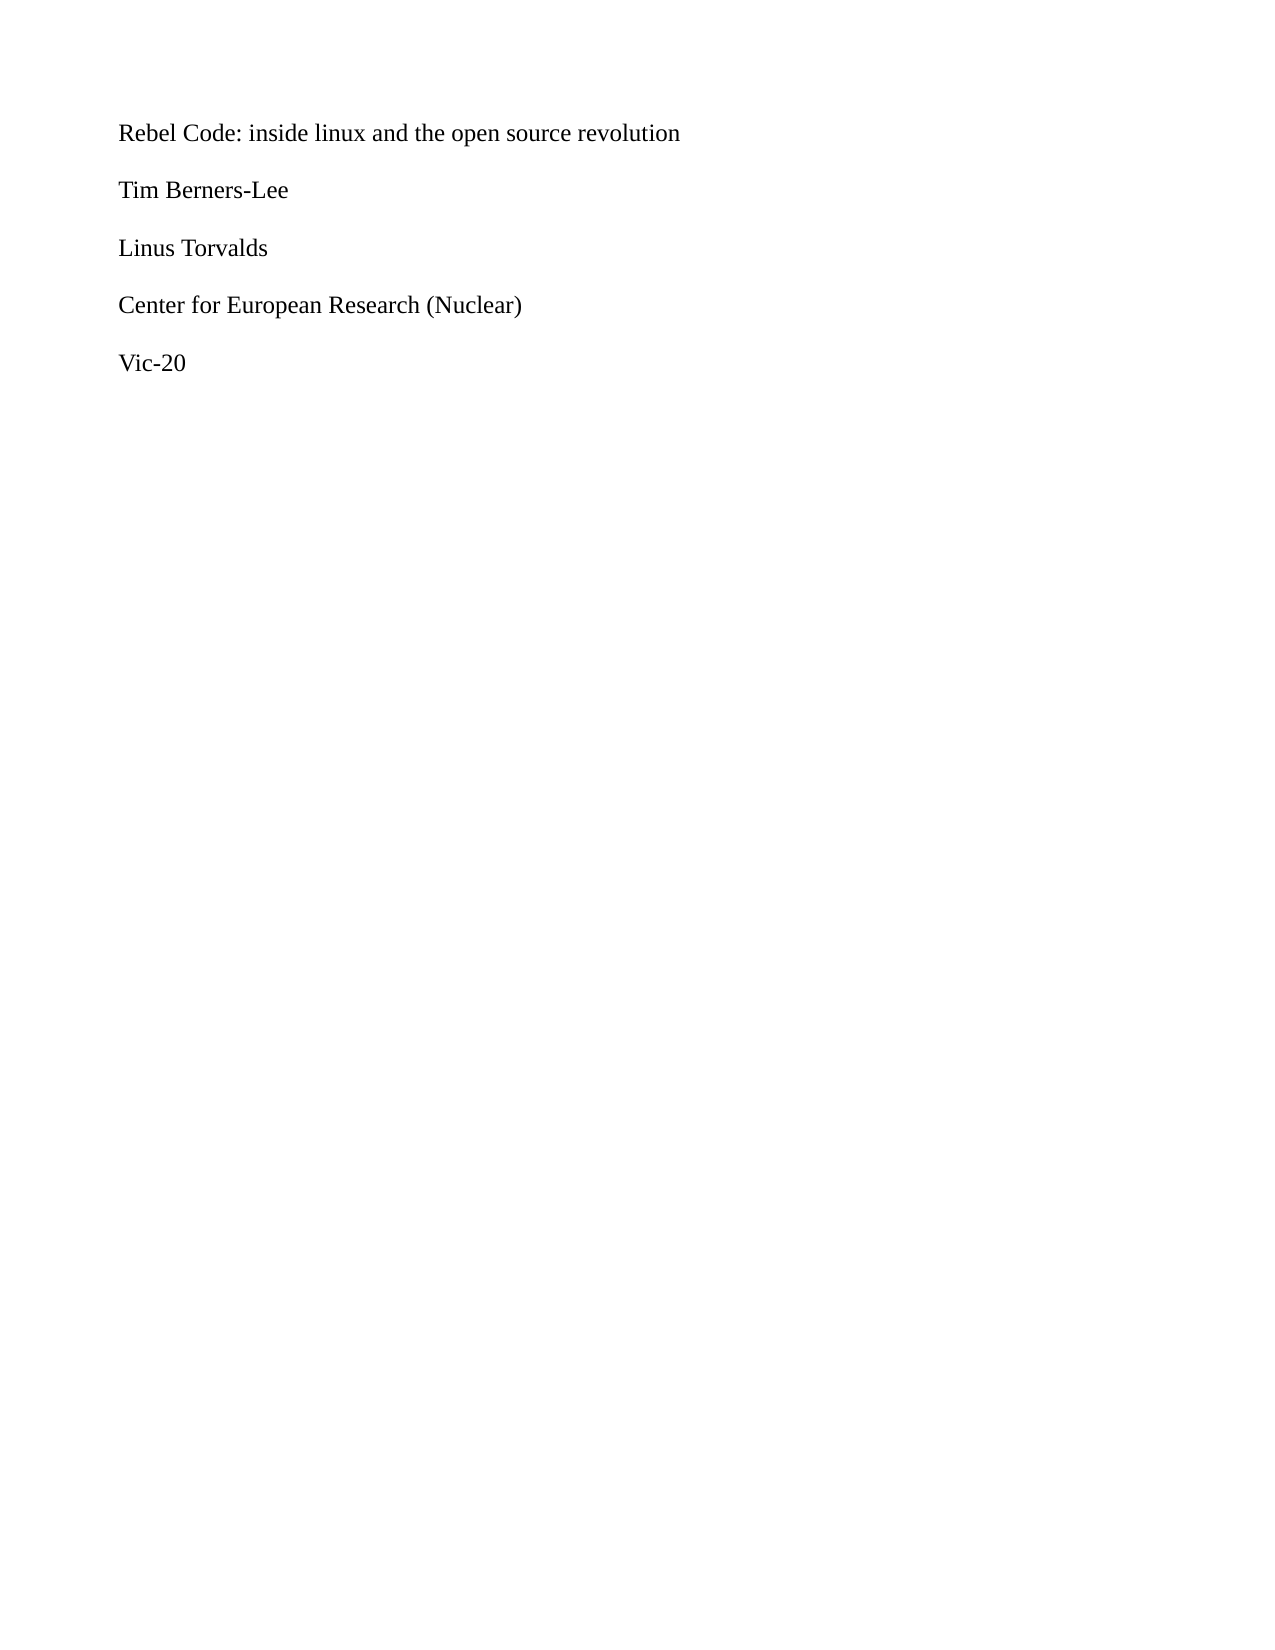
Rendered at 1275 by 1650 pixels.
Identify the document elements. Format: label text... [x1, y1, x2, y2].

text Center for European Research (Nuclear) [118, 291, 1157, 319]
text Tim Berners-Lee [118, 176, 1157, 204]
text Rebel Code: inside linux and the open source revolution [118, 118, 1157, 147]
text Vic-20 [118, 348, 1157, 377]
text Linus Torvalds [118, 233, 1157, 262]
